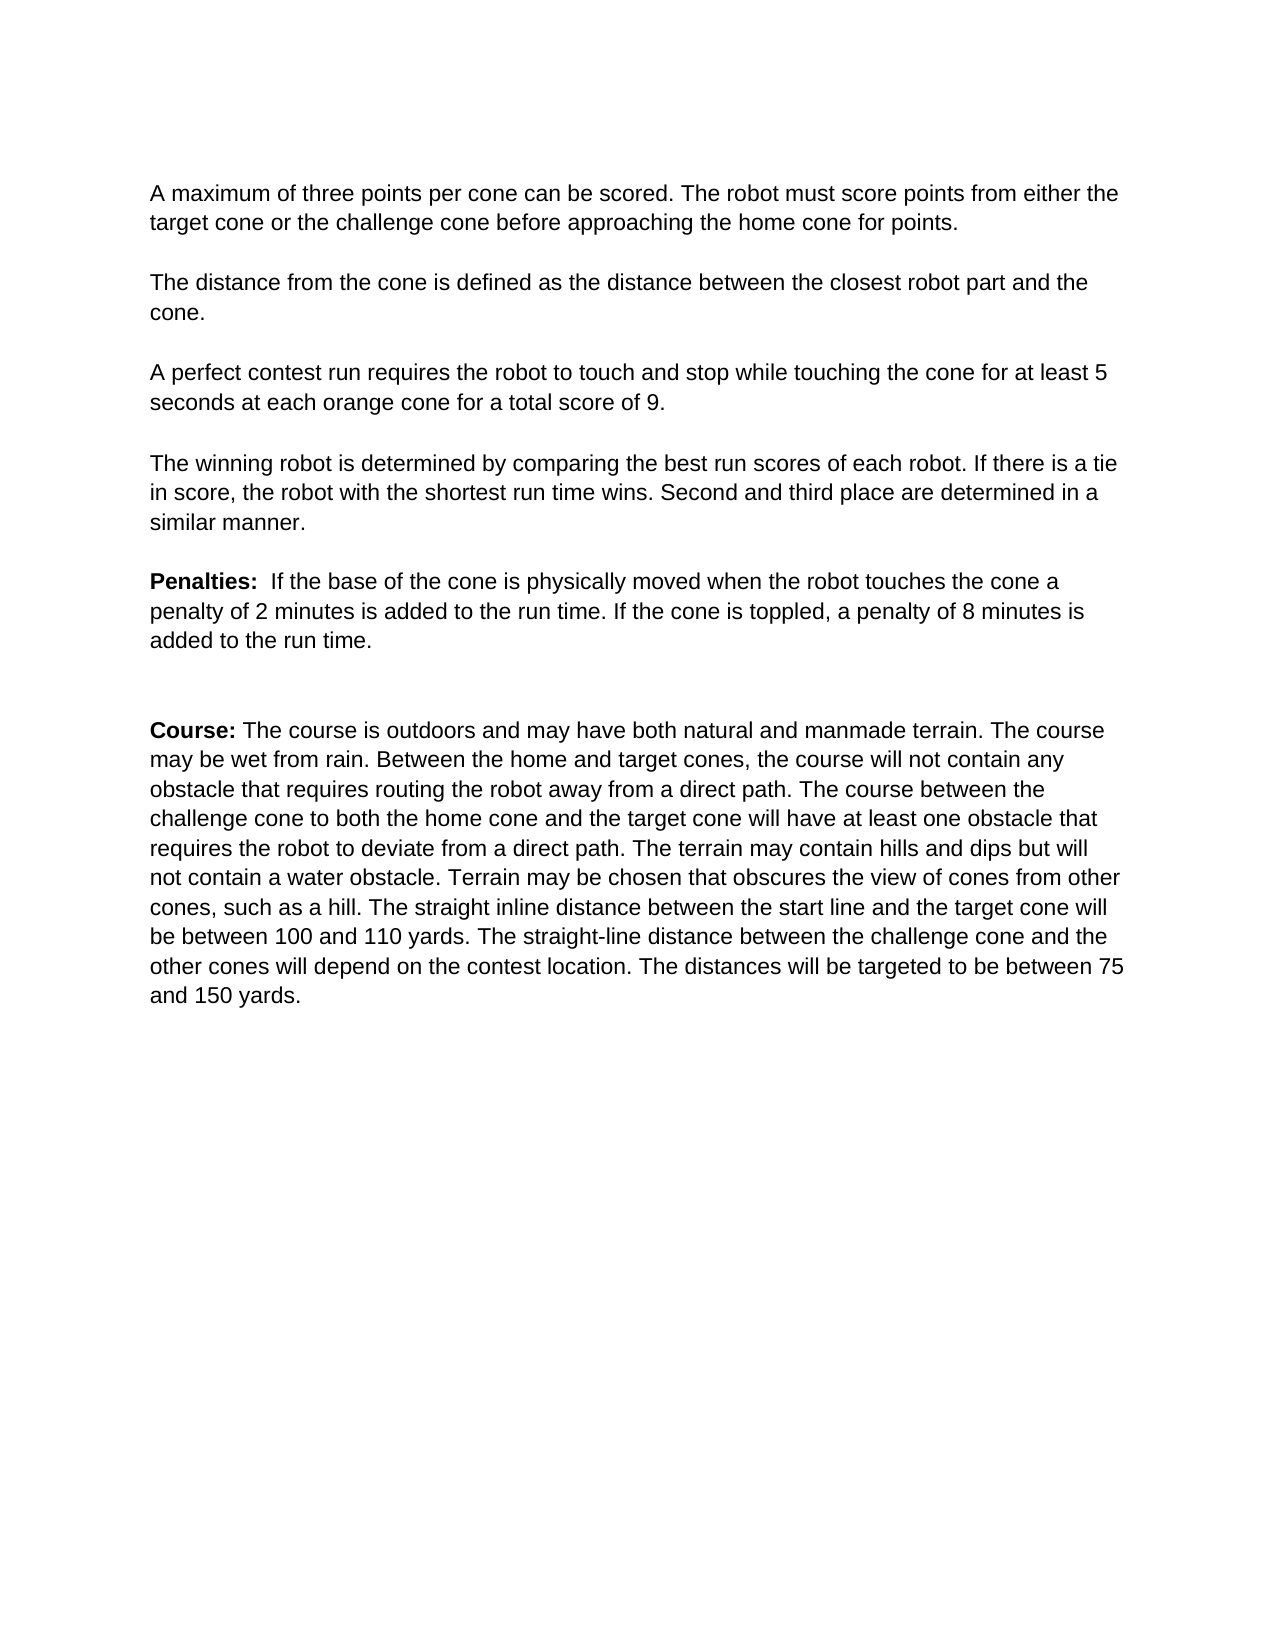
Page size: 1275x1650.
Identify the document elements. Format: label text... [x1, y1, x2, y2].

text The distance from the cone is defined as the distance between the closest robot part and the cone. [149, 269, 1125, 325]
text A maximum of three points per cone can be scored. The robot must score points from either the target cone or the challenge cone before approaching the home cone for points. [149, 179, 1125, 235]
text A perfect contest run requires the robot to touch and stop while touching the cone for at least 5 [149, 359, 1125, 385]
text seconds at each orange cone for a total score of 9. [149, 389, 1125, 416]
text Course: The course is outdoors and may have both natural and manmade terrain. The course may be wet from rain. Between the home and target cones, the course will not contain any obstacle that requires routing the robot away from a direct path. The course between the challenge cone to both the home cone and the target cone will have at least one obstacle that requires the robot to deviate from a direct path. The terrain may contain hills and dips but will not contain a water obstacle. Terrain may be chosen that obscures the view of cones from other cones, such as a hill. The straight inline distance between the start line and the target cone will be between 100 and 110 yards. The straight-line distance between the challenge cone and the other cones will depend on the contest location. The distances will be targeted to be between 75 and 150 yards. [149, 717, 1125, 1009]
text Penalties: If the base of the cone is physically moved when the robot touches the cone a penalty of 2 minutes is added to the run time. If the cone is toppled, a penalty of 8 minutes is added to the run time. [149, 568, 1125, 654]
text The winning robot is determined by comparing the best run scores of each robot. If there is a tie in score, the robot with the shortest run time wins. Second and third place are determined in a similar manner. [149, 449, 1125, 535]
